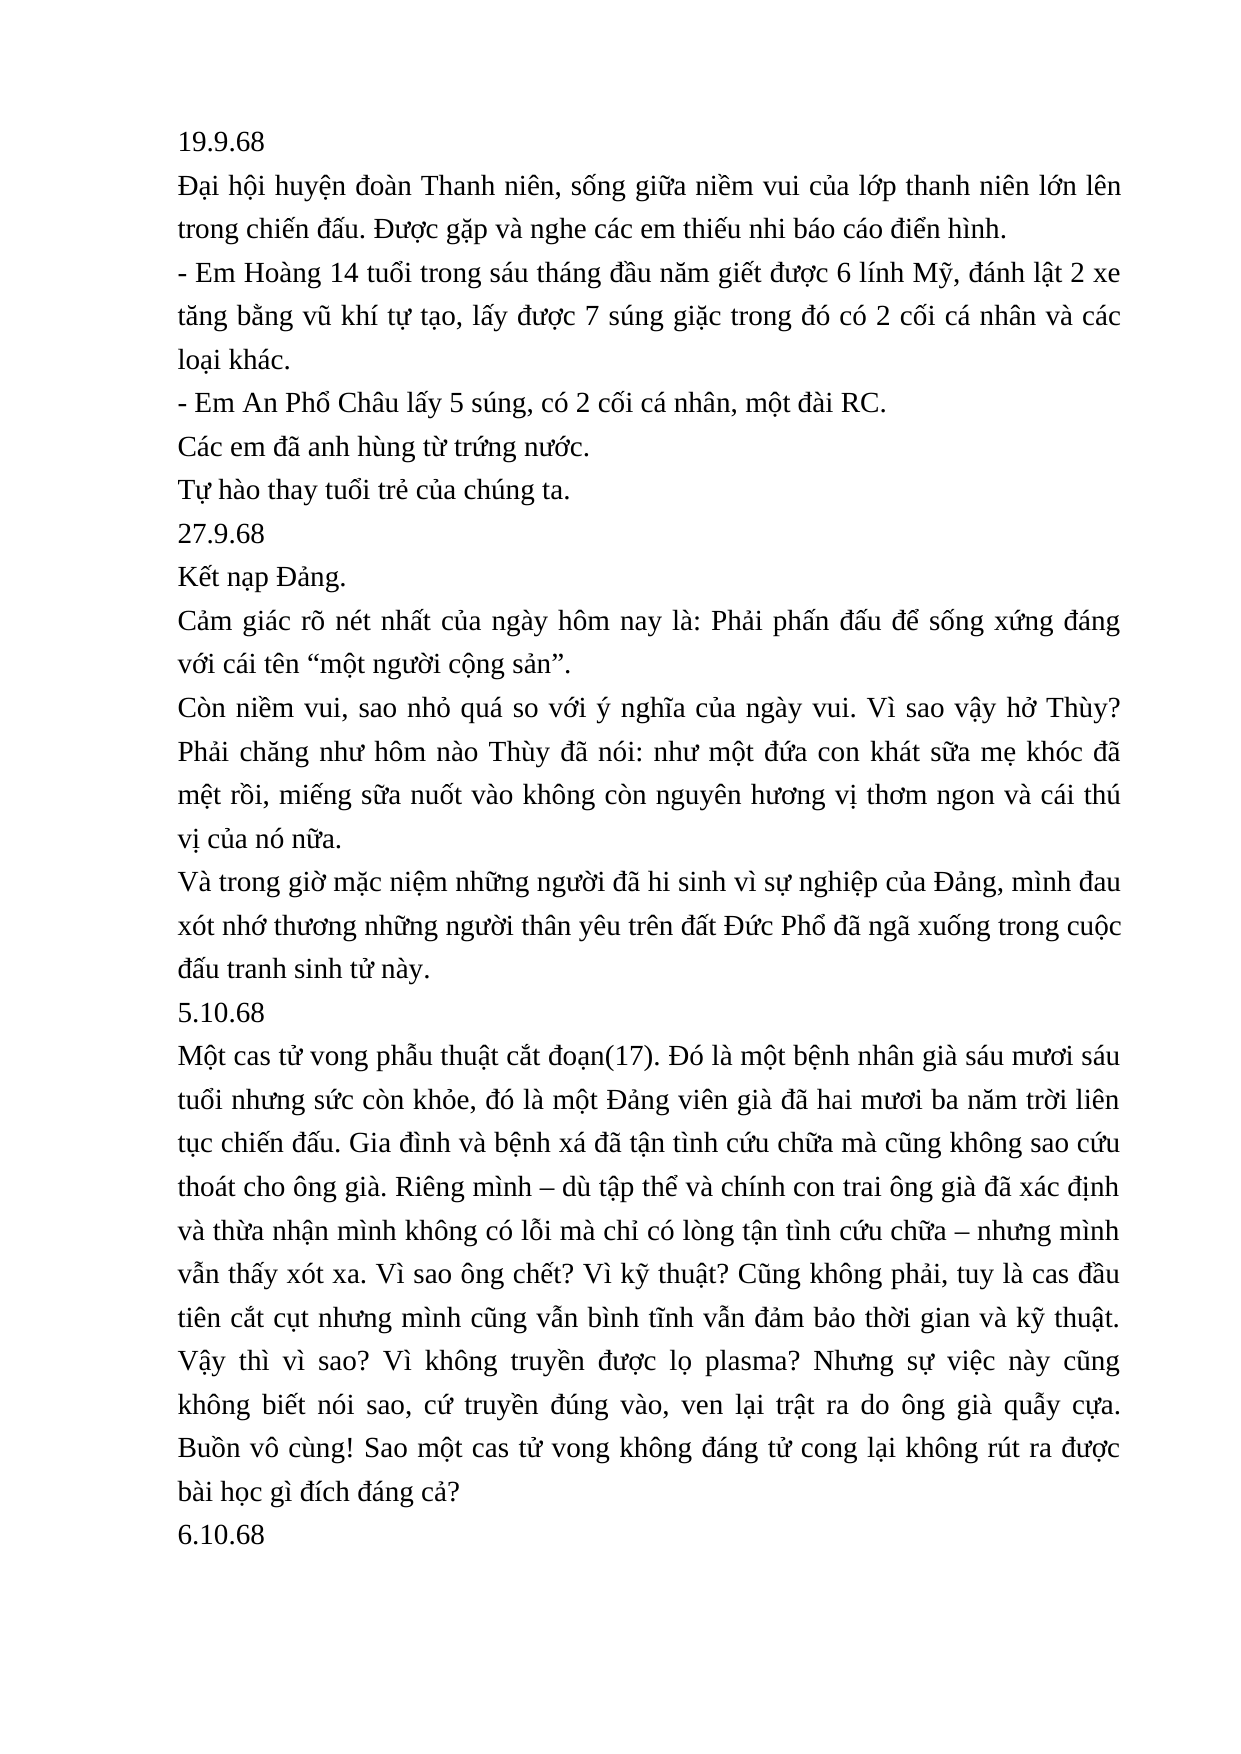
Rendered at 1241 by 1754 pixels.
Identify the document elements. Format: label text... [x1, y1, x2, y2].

text Các em đã anh hùng từ trứng nước. [177, 429, 1122, 462]
text Kết nạp Đảng. [177, 559, 1122, 593]
text Còn niềm vui, sao nhỏ quá so với ý nghĩa của ngày vui. Vì sao vậy hở Thùy? Phải chăng như hôm nào Thùy đã nói: như một đứa con khát sữa mẹ khóc đã mệt rồi, miếng sữa nuốt vào không còn nguyên hương vị thơm ngon và cái thú vị của nó nữa. [177, 690, 1122, 854]
text Cảm giác rõ nét nhất của ngày hôm nay là: Phải phấn đấu để sống xứng đáng với cái tên “một người cộng sản”. [177, 603, 1122, 680]
text 19.9.68 [177, 124, 1122, 158]
text Tự hào thay tuổi trẻ của chúng ta. [177, 472, 1122, 506]
text Một cas tử vong phẫu thuật cắt đoạn(17). Đó là một bệnh nhân già sáu mươi sáu tuổi nhưng sức còn khỏe, đó là một Đảng viên già đã hai mươi ba năm trời liên tục chiến đấu. Gia đình và bệnh xá đã tận tình cứu chữa mà cũng không sao cứu thoát cho ông già. Riêng mình – dù tập thể và chính con trai ông già đã xác định và thừa nhận mình không có lỗi mà chỉ có lòng tận tình cứu chữa – nhưng mình vẫn thấy xót xa. Vì sao ông chết? Vì kỹ thuật? Cũng không phải, tuy là cas đầu tiên cắt cụt nhưng mình cũng vẫn bình tĩnh vẫn đảm bảo thời gian và kỹ thuật. Vậy thì vì sao? Vì không truyền được lọ plasma? Nhưng sự việc này cũng không biết nói sao, cứ truyền đúng vào, ven lại trật ra do ông già quẫy cựa. Buồn vô cùng! Sao một cas tử vong không đáng tử cong lại không rút ra được bài học gì đích đáng cả? [177, 1038, 1122, 1507]
text - Em Hoàng 14 tuổi trong sáu tháng đầu năm giết được 6 lính Mỹ, đánh lật 2 xe tăng bằng vũ khí tự tạo, lấy được 7 súng giặc trong đó có 2 cối cá nhân và các loại khác. [177, 255, 1122, 375]
text - Em An Phổ Châu lấy 5 súng, có 2 cối cá nhân, một đài RC. [177, 385, 1122, 419]
text 27.9.68 [177, 516, 1122, 549]
text Và trong giờ mặc niệm những người đã hi sinh vì sự nghiệp của Đảng, mình đau xót nhớ thương những người thân yêu trên đất Đức Phổ đã ngã xuống trong cuộc đấu tranh sinh tử này. [177, 864, 1122, 985]
text 5.10.68 [177, 995, 1122, 1028]
text 6.10.68 [177, 1517, 1122, 1551]
text Đại hội huyện đoàn Thanh niên, sống giữa niềm vui của lớp thanh niên lớn lên trong chiến đấu. Được gặp và nghe các em thiếu nhi báo cáo điển hình. [177, 168, 1122, 245]
